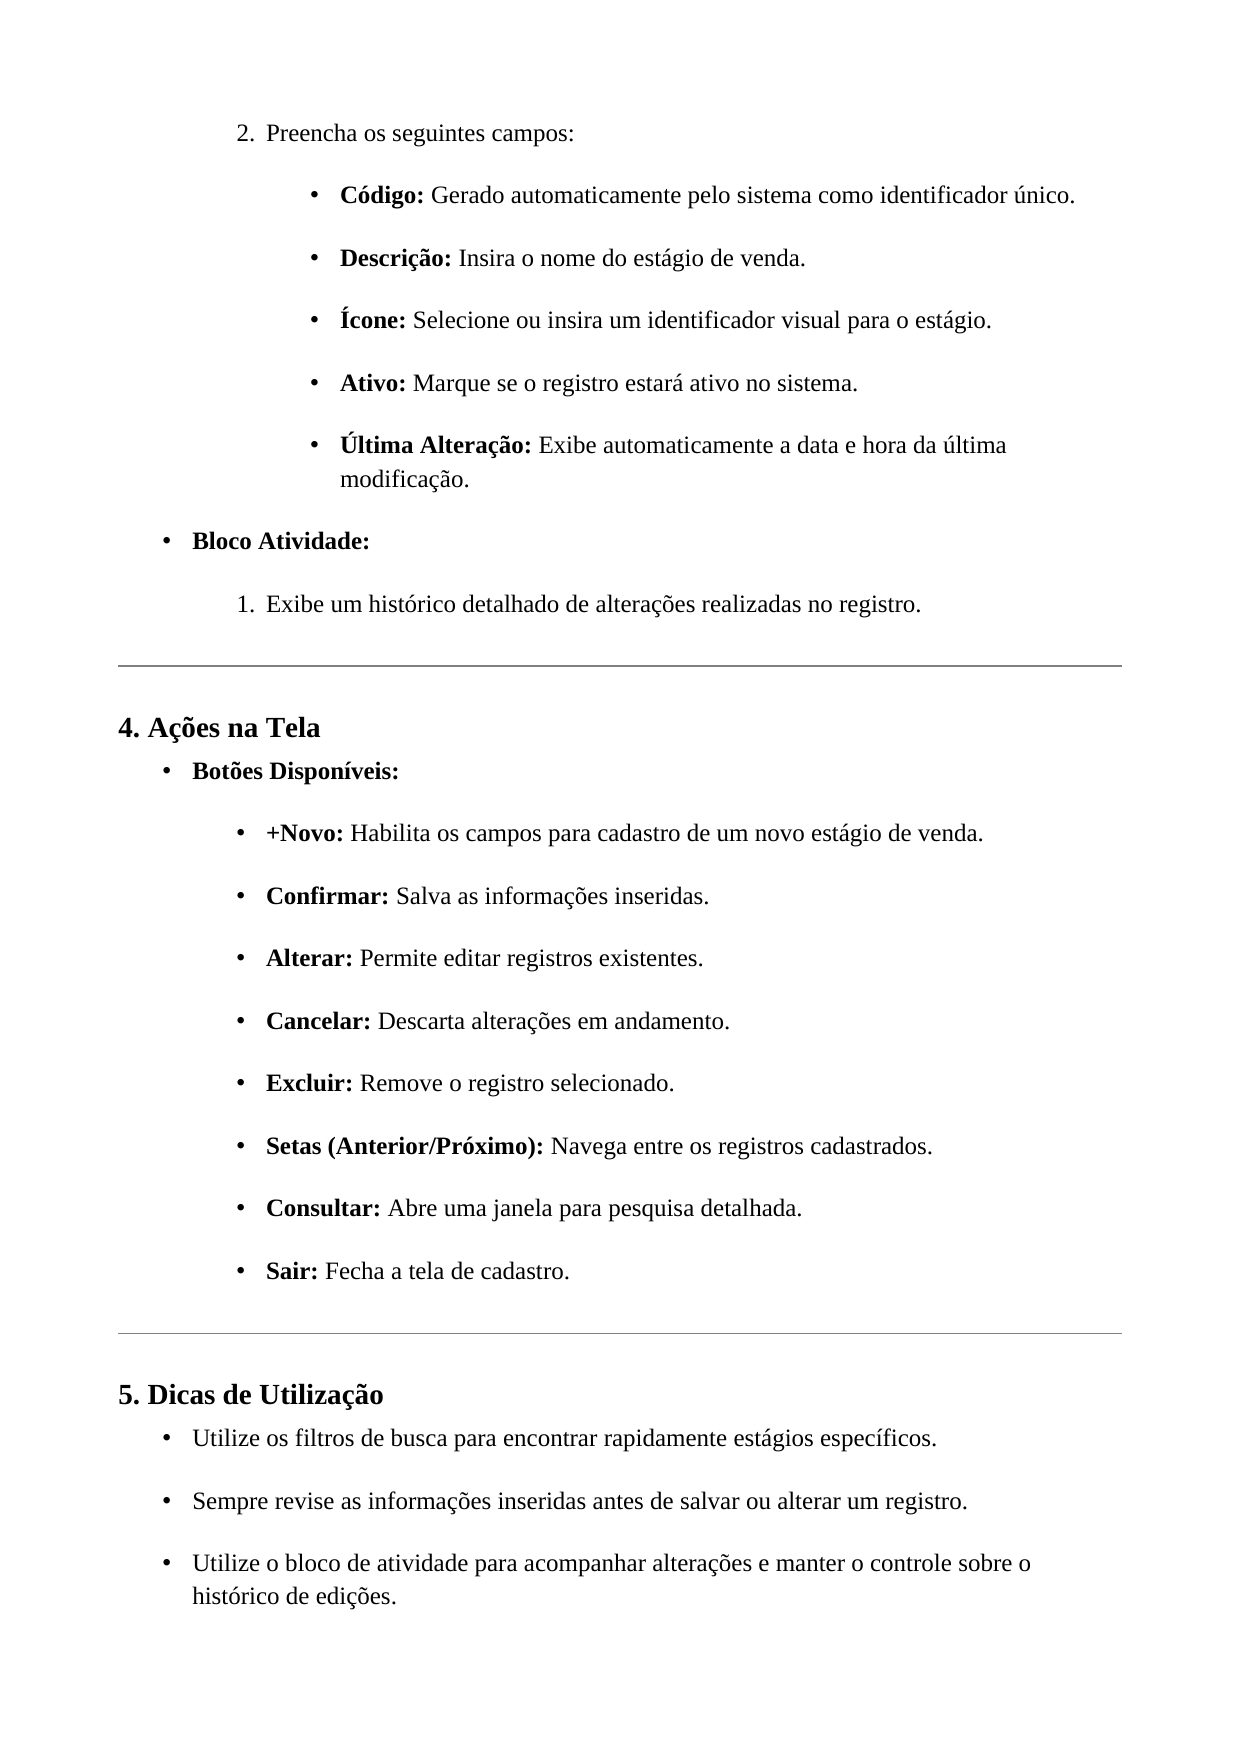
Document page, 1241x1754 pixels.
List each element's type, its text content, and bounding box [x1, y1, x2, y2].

list Bloco Atividade: [162, 526, 1122, 555]
list Setas (Anterior/Próximo): Navega entre os registros cadastrados. [236, 1131, 1122, 1160]
list Sair: Fecha a tela de cadastro. [236, 1256, 1122, 1285]
list +Novo: Habilita os campos para cadastro de um novo estágio de venda. [236, 818, 1122, 847]
subtitle 5. Dicas de Utilização [118, 1377, 1122, 1411]
list Ícone: Selecione ou insira um identificador visual para o estágio. [310, 306, 1122, 334]
list Utilize o bloco de atividade para acompanhar alterações e manter o controle sobre o histórico de edições. [162, 1548, 1122, 1610]
list Ativo: Marque se o registro estará ativo no sistema. [310, 368, 1122, 397]
list Cancelar: Descarta alterações em andamento. [236, 1006, 1122, 1035]
list Preencha os seguintes campos: [236, 118, 1122, 147]
list Excluir: Remove o registro selecionado. [236, 1068, 1122, 1097]
subtitle 4. Ações na Tela [118, 710, 1122, 743]
list Confirmar: Salva as informações inseridas. [236, 881, 1122, 910]
list Última Alteração: Exibe automaticamente a data e hora da última modificação. [310, 431, 1122, 492]
list Utilize os filtros de busca para encontrar rapidamente estágios específicos. [162, 1423, 1122, 1452]
list Exibe um histórico detalhado de alterações realizadas no registro. [236, 589, 1122, 617]
list Descrição: Insira o nome do estágio de venda. [310, 243, 1122, 272]
list Botões Disponíveis: [162, 756, 1122, 785]
list Código: Gerado automaticamente pelo sistema como identificador único. [310, 181, 1122, 209]
list Sempre revise as informações inseridas antes de salvar ou alterar um registro. [162, 1486, 1122, 1515]
list Alterar: Permite editar registros existentes. [236, 943, 1122, 972]
list Consultar: Abre uma janela para pesquisa detalhada. [236, 1193, 1122, 1222]
